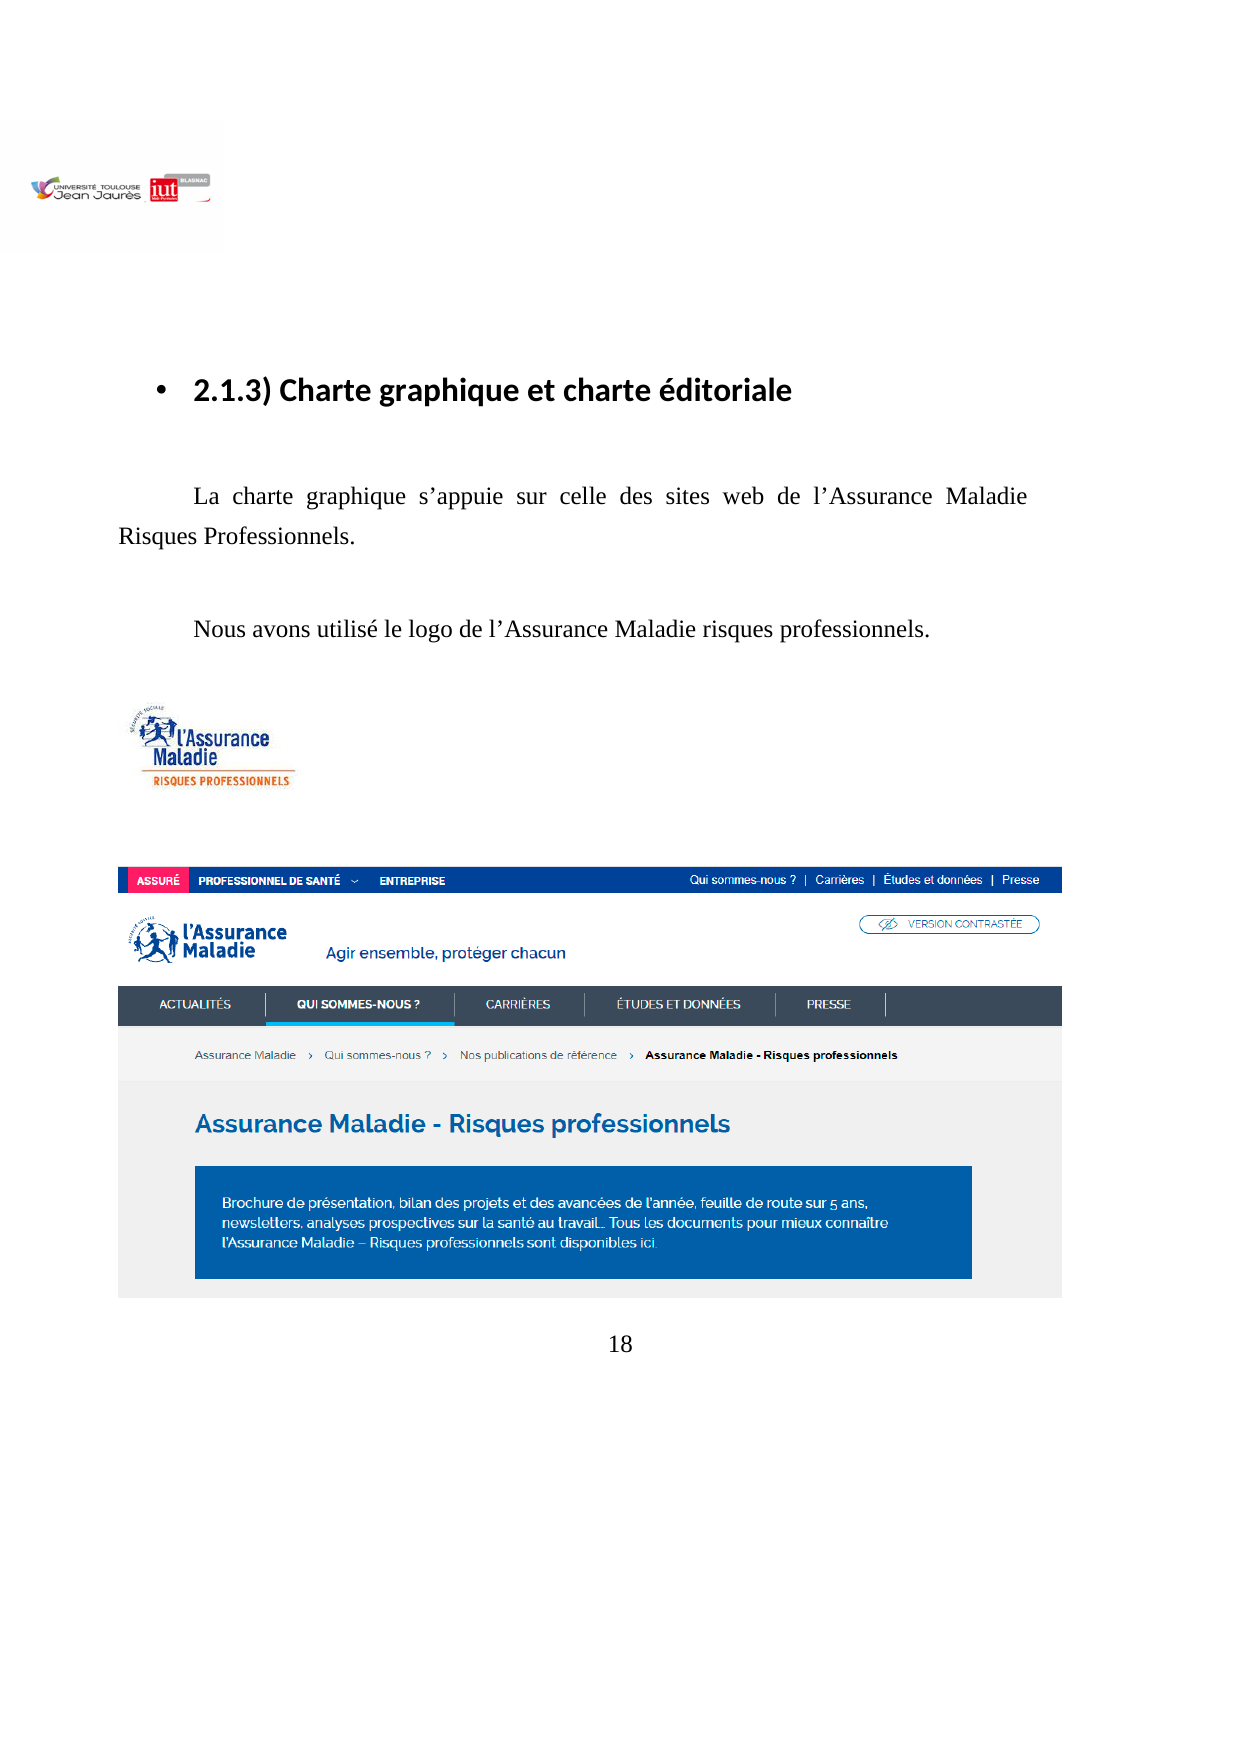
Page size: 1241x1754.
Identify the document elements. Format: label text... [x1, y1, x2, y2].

text La charte graphique s’appuie sur celle des sites web de l’Assurance Maladie Risques Professionnels. [118, 481, 1028, 550]
picture [118, 866, 1062, 1298]
list 2.1.3) Charte graphique et charte éditoriale [156, 369, 1122, 410]
text Nous avons utilisé le logo de l’Assurance Maladie risques professionnels. [118, 614, 1028, 643]
picture [0, 121, 226, 254]
picture [118, 654, 308, 844]
